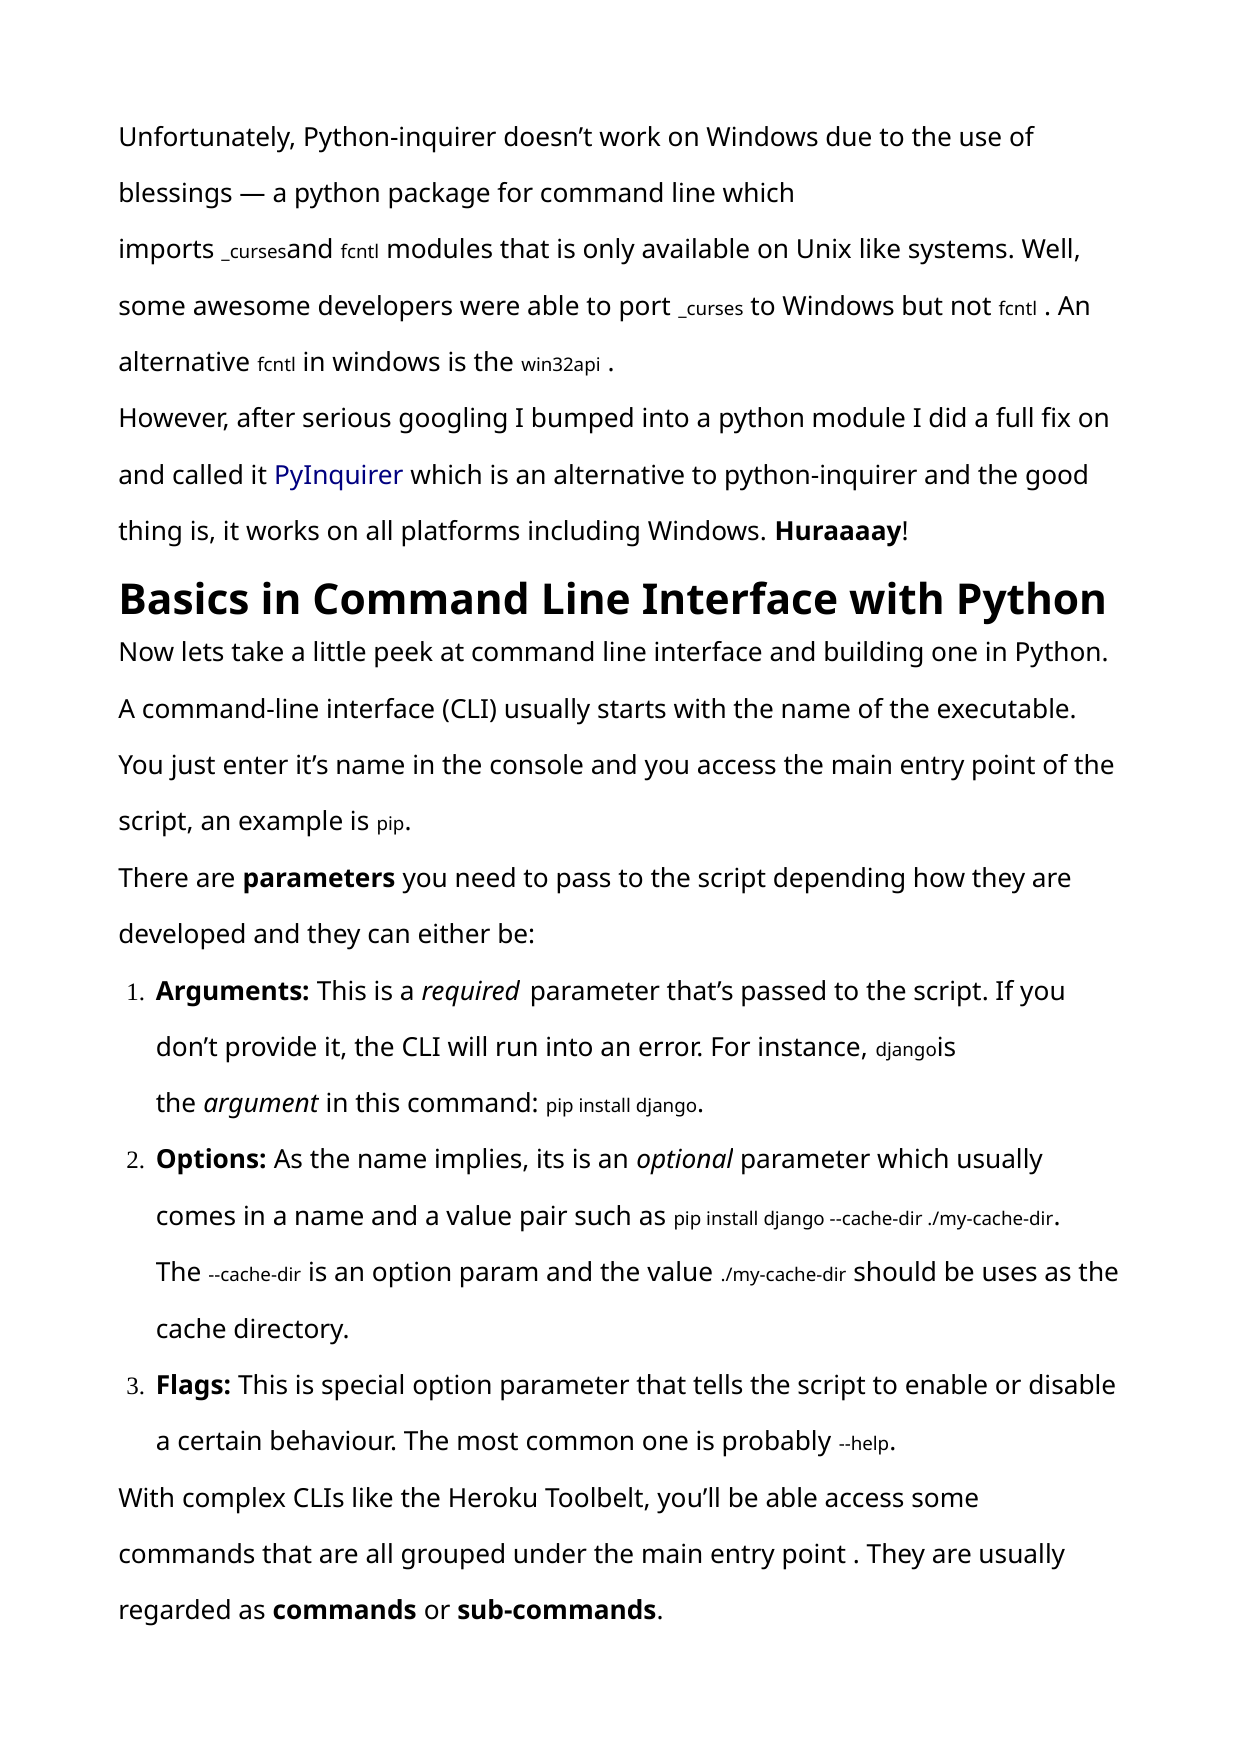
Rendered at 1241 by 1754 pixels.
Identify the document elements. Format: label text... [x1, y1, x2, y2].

text Unfortunately, Python-inquirer doesn’t work on Windows due to the use of blessings — a python package for command line which imports _cursesand fcntl modules that is only available on Unix like systems. Well, some awesome developers were able to port _curses to Windows but not fcntl . An alternative fcntl in windows is the win32api . [118, 118, 1122, 379]
list Options: As the name implies, its is an optional parameter which usually comes in a name and a value pair such as pip install django --cache-dir ./my-cache-dir. The --cache-dir is an option param and the value ./my-cache-dir should be uses as the cache directory. [156, 1141, 1122, 1346]
text Now lets take a little peek at command line interface and building one in Python. [118, 634, 1122, 669]
text A command-line interface (CLI) usually starts with the name of the executable. You just enter it’s name in the console and you access the main entry point of the script, an example is pip. [118, 690, 1122, 838]
text There are parameters you need to pass to the script depending how they are developed and they can either be: [118, 859, 1122, 951]
list Arguments: This is a required parameter that’s passed to the script. If you don’t provide it, the CLI will run into an error. For instance, djangois the argument in this command: pip install django. [156, 972, 1122, 1120]
text However, after serious googling I bumped into a python module I did a full fix on and called it PyInquirer which is an alternative to python-inquirer and the good thing is, it works on all platforms including Windows. Huraaaay! [118, 400, 1122, 548]
list Flags: This is special option parameter that tells the script to enable or disable a certain behaviour. The most common one is probably --help. [156, 1366, 1122, 1458]
subtitle Basics in Command Line Interface with Python [118, 569, 1122, 627]
text With complex CLIs like the Heroku Toolbelt, you’ll be able access some commands that are all grouped under the main entry point . They are usually regarded as commands or sub-commands. [118, 1479, 1122, 1627]
